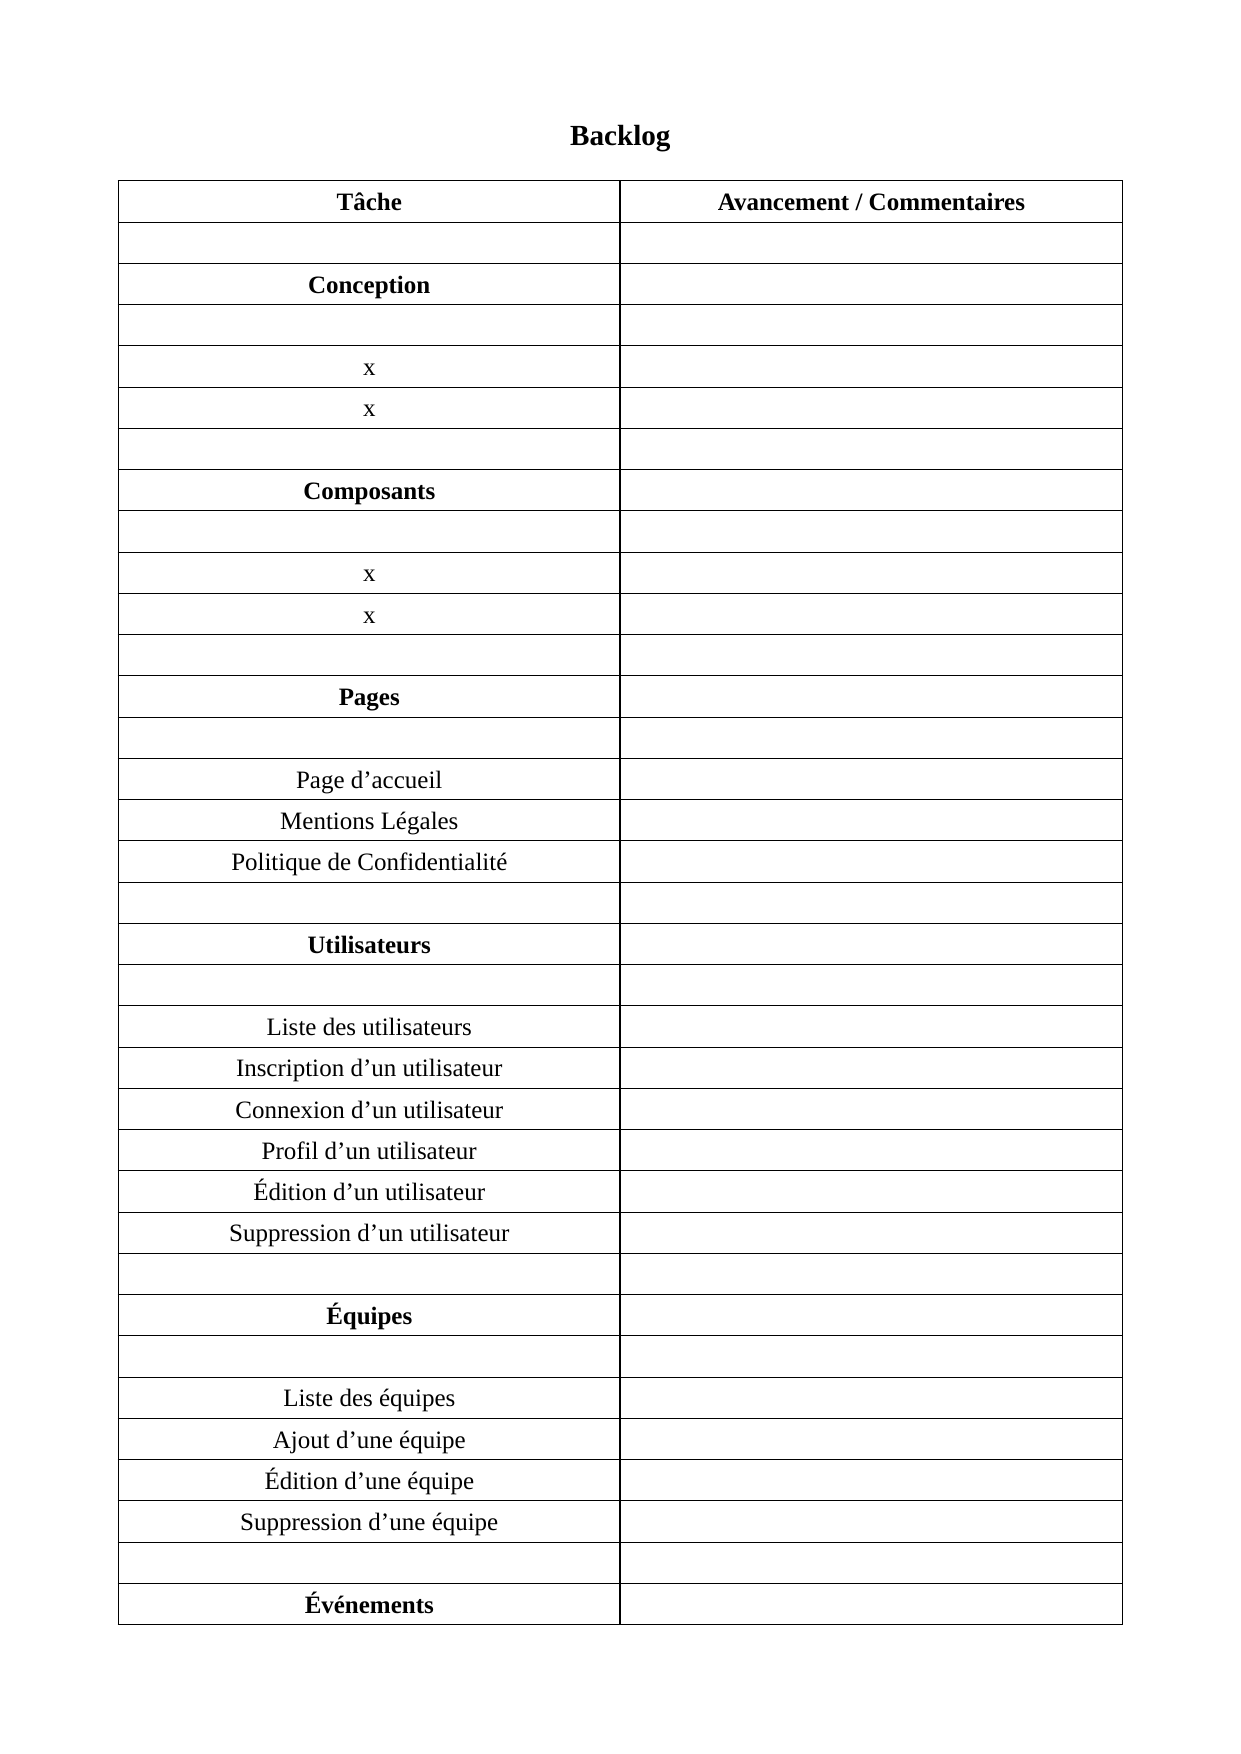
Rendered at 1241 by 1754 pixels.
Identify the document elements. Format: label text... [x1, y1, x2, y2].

table_cell Ajout d’une équipe [119, 1419, 619, 1459]
table_cell [119, 1543, 619, 1583]
table_cell [119, 429, 619, 469]
table_header Avancement / Commentaires [621, 181, 1122, 222]
table_cell Suppression d’une équipe [119, 1501, 619, 1542]
table_cell [621, 553, 1122, 593]
table_cell [621, 470, 1122, 510]
table_cell Conception [119, 264, 619, 304]
table_cell [621, 511, 1122, 552]
table_cell [621, 1254, 1122, 1294]
table_cell [621, 1213, 1122, 1253]
table_cell Connexion d’un utilisateur [119, 1089, 619, 1129]
table_cell [621, 1295, 1122, 1335]
table_cell [621, 264, 1122, 304]
table_cell [621, 305, 1122, 345]
table_cell [119, 635, 619, 675]
table_cell [621, 429, 1122, 469]
table_cell [621, 1460, 1122, 1500]
table_cell [621, 1048, 1122, 1088]
table_cell [621, 1501, 1122, 1542]
table_cell [621, 883, 1122, 923]
table_cell [621, 1419, 1122, 1459]
table_cell Liste des équipes [119, 1378, 619, 1418]
table_cell [621, 1584, 1122, 1624]
table_header Tâche [119, 181, 619, 222]
table_cell [621, 594, 1122, 634]
table_cell [621, 1378, 1122, 1418]
table_cell [621, 1130, 1122, 1170]
table_cell [621, 800, 1122, 840]
table_cell Utilisateurs [119, 924, 619, 964]
table_cell [119, 1336, 619, 1377]
table_cell [621, 1006, 1122, 1047]
table_cell [621, 759, 1122, 799]
table_cell x [119, 553, 619, 593]
table_cell x [119, 594, 619, 634]
table_cell Édition d’une équipe [119, 1460, 619, 1500]
table_cell [119, 883, 619, 923]
table_cell Événements [119, 1584, 619, 1624]
table_cell x [119, 346, 619, 387]
table_cell [621, 924, 1122, 964]
table_cell [621, 841, 1122, 882]
table_cell Composants [119, 470, 619, 510]
table_cell [119, 718, 619, 758]
table_cell Équipes [119, 1295, 619, 1335]
table_cell [119, 223, 619, 263]
table_cell [621, 1543, 1122, 1583]
table_cell Politique de Confidentialité [119, 841, 619, 882]
table_cell [621, 346, 1122, 387]
table_cell [119, 305, 619, 345]
table_cell [621, 388, 1122, 428]
table_cell Pages [119, 676, 619, 717]
table_cell [119, 1254, 619, 1294]
table_cell Liste des utilisateurs [119, 1006, 619, 1047]
table_cell [621, 1336, 1122, 1377]
table_cell Édition d’un utilisateur [119, 1171, 619, 1212]
table_cell Page d’accueil [119, 759, 619, 799]
table_cell [119, 511, 619, 552]
table_cell x [119, 388, 619, 428]
table_cell Mentions Légales [119, 800, 619, 840]
table_cell [621, 965, 1122, 1005]
table_cell [621, 223, 1122, 263]
table_cell [119, 965, 619, 1005]
table_cell Profil d’un utilisateur [119, 1130, 619, 1170]
table_cell Suppression d’un utilisateur [119, 1213, 619, 1253]
table_cell Inscription d’un utilisateur [119, 1048, 619, 1088]
table_cell [621, 1171, 1122, 1212]
table_cell [621, 676, 1122, 717]
table_cell [621, 635, 1122, 675]
table_cell [621, 718, 1122, 758]
table_cell [621, 1089, 1122, 1129]
text Backlog [118, 118, 1122, 152]
